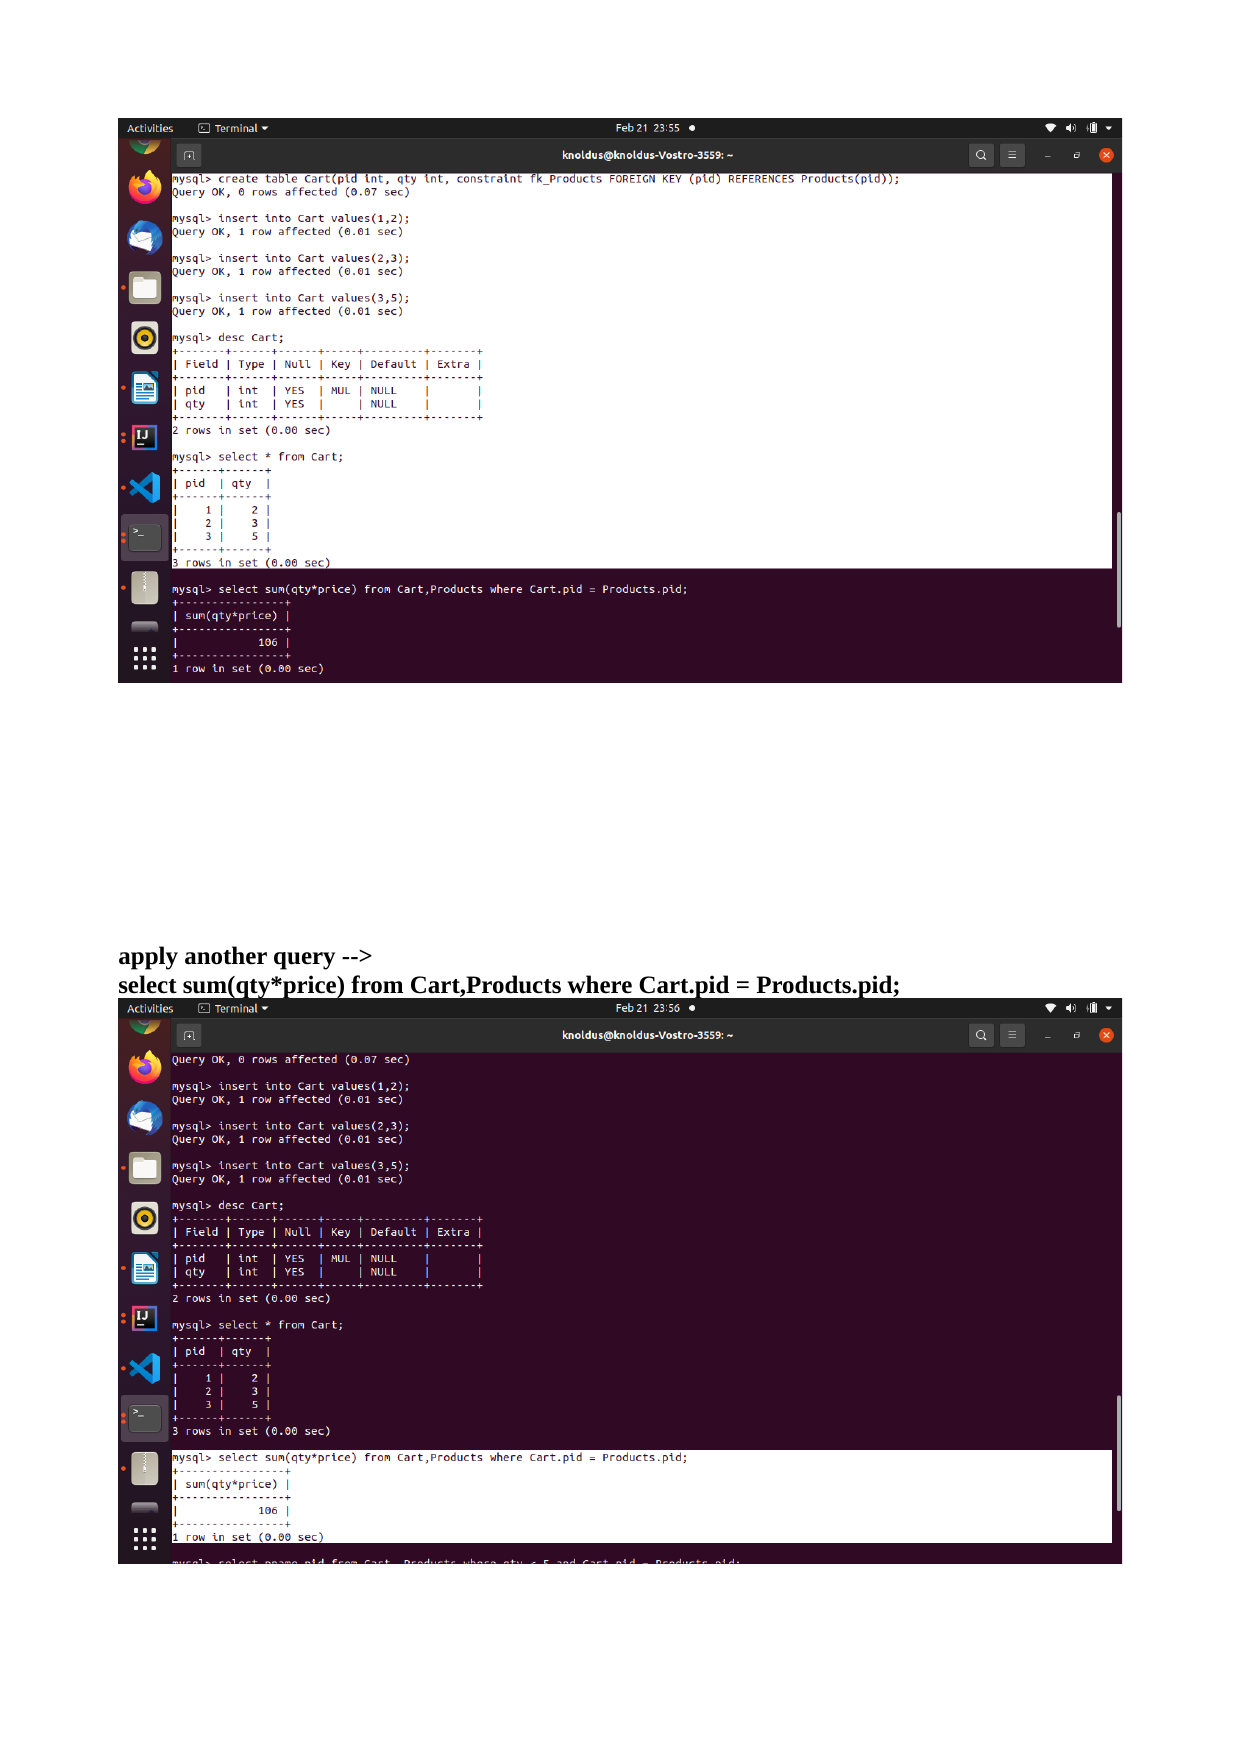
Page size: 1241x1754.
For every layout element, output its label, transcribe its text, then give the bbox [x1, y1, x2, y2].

text select sum(qty*price) from Cart,Products where Cart.pid = Products.pid; [118, 970, 1122, 998]
picture [118, 118, 1123, 683]
text apply another query --> [118, 941, 1122, 970]
picture [118, 998, 1123, 1564]
